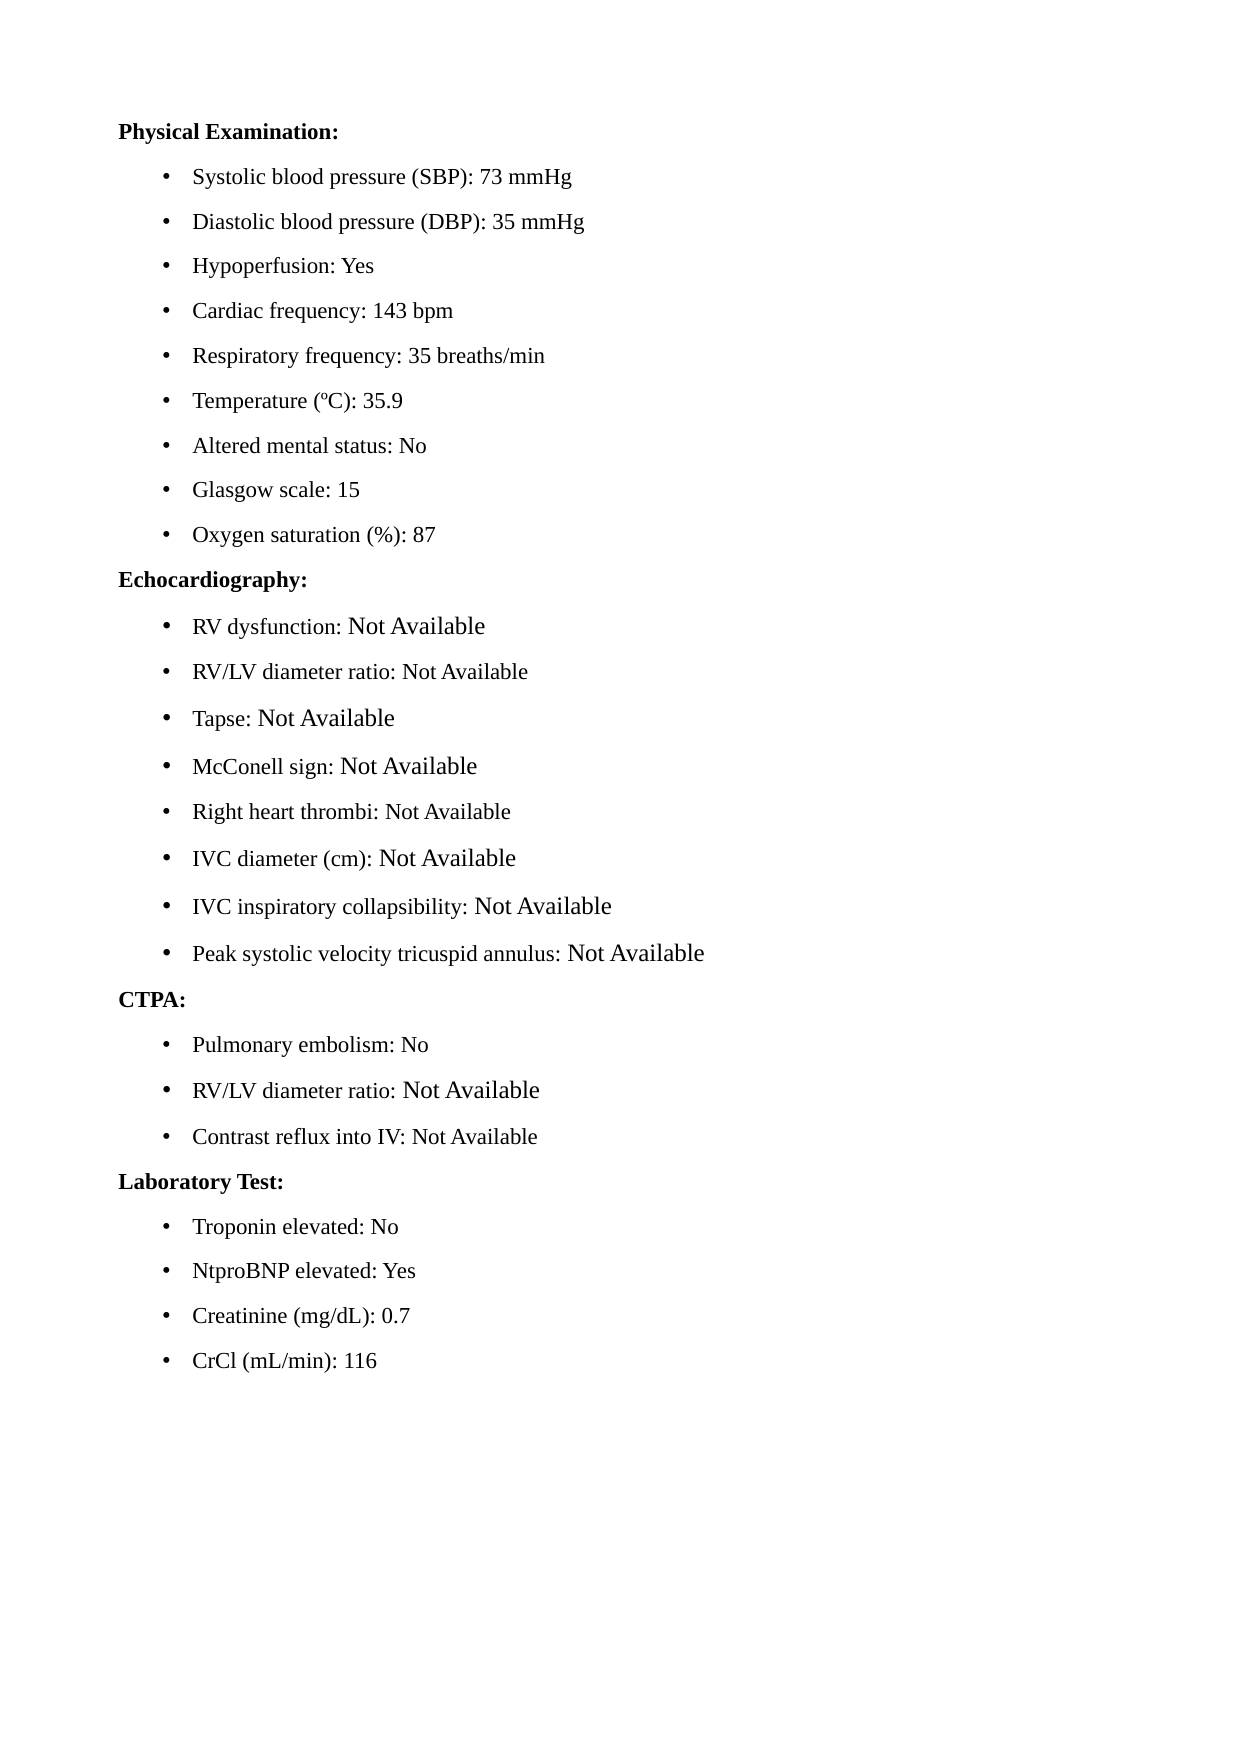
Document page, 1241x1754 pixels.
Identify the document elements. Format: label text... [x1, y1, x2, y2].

list Creatinine (mg/dL): 0.7 [162, 1302, 1122, 1329]
list Contrast reflux into IV: Not Available [162, 1123, 1122, 1149]
list IVC diameter (cm): Not Available [162, 843, 1122, 872]
text Physical Examination: [118, 118, 1122, 144]
list Diastolic blood pressure (DBP): 35 mmHg [162, 208, 1122, 234]
list NtproBNP elevated: Yes [162, 1258, 1122, 1284]
list CrCl (mL/min): 116 [162, 1347, 1122, 1373]
list Oxygen saturation (%): 87 [162, 521, 1122, 548]
list Cardiac frequency: 143 bpm [162, 297, 1122, 324]
list Troponin elevated: No [162, 1213, 1122, 1239]
list Tapse: Not Available [162, 703, 1122, 732]
list RV/LV diameter ratio: Not Available [162, 658, 1122, 685]
list Systolic blood pressure (SBP): 73 mmHg [162, 163, 1122, 189]
text Echocardiography: [118, 566, 1122, 592]
text CTPA: [118, 986, 1122, 1012]
list RV dysfunction: Not Available [162, 611, 1122, 639]
list Right heart thrombi: Not Available [162, 798, 1122, 825]
list McConell sign: Not Available [162, 751, 1122, 779]
list Altered mental status: No [162, 432, 1122, 458]
list Peak systolic velocity tricuspid annulus: Not Available [162, 938, 1122, 967]
list RV/LV diameter ratio: Not Available [162, 1076, 1122, 1104]
list Temperature (ºC): 35.9 [162, 387, 1122, 413]
list Hypoperfusion: Yes [162, 252, 1122, 279]
text Laboratory Test: [118, 1168, 1122, 1194]
list Pulmonary embolism: No [162, 1031, 1122, 1057]
list IVC inspiratory collapsibility: Not Available [162, 891, 1122, 919]
list Glasgow scale: 15 [162, 476, 1122, 503]
list Respiratory frequency: 35 breaths/min [162, 342, 1122, 368]
